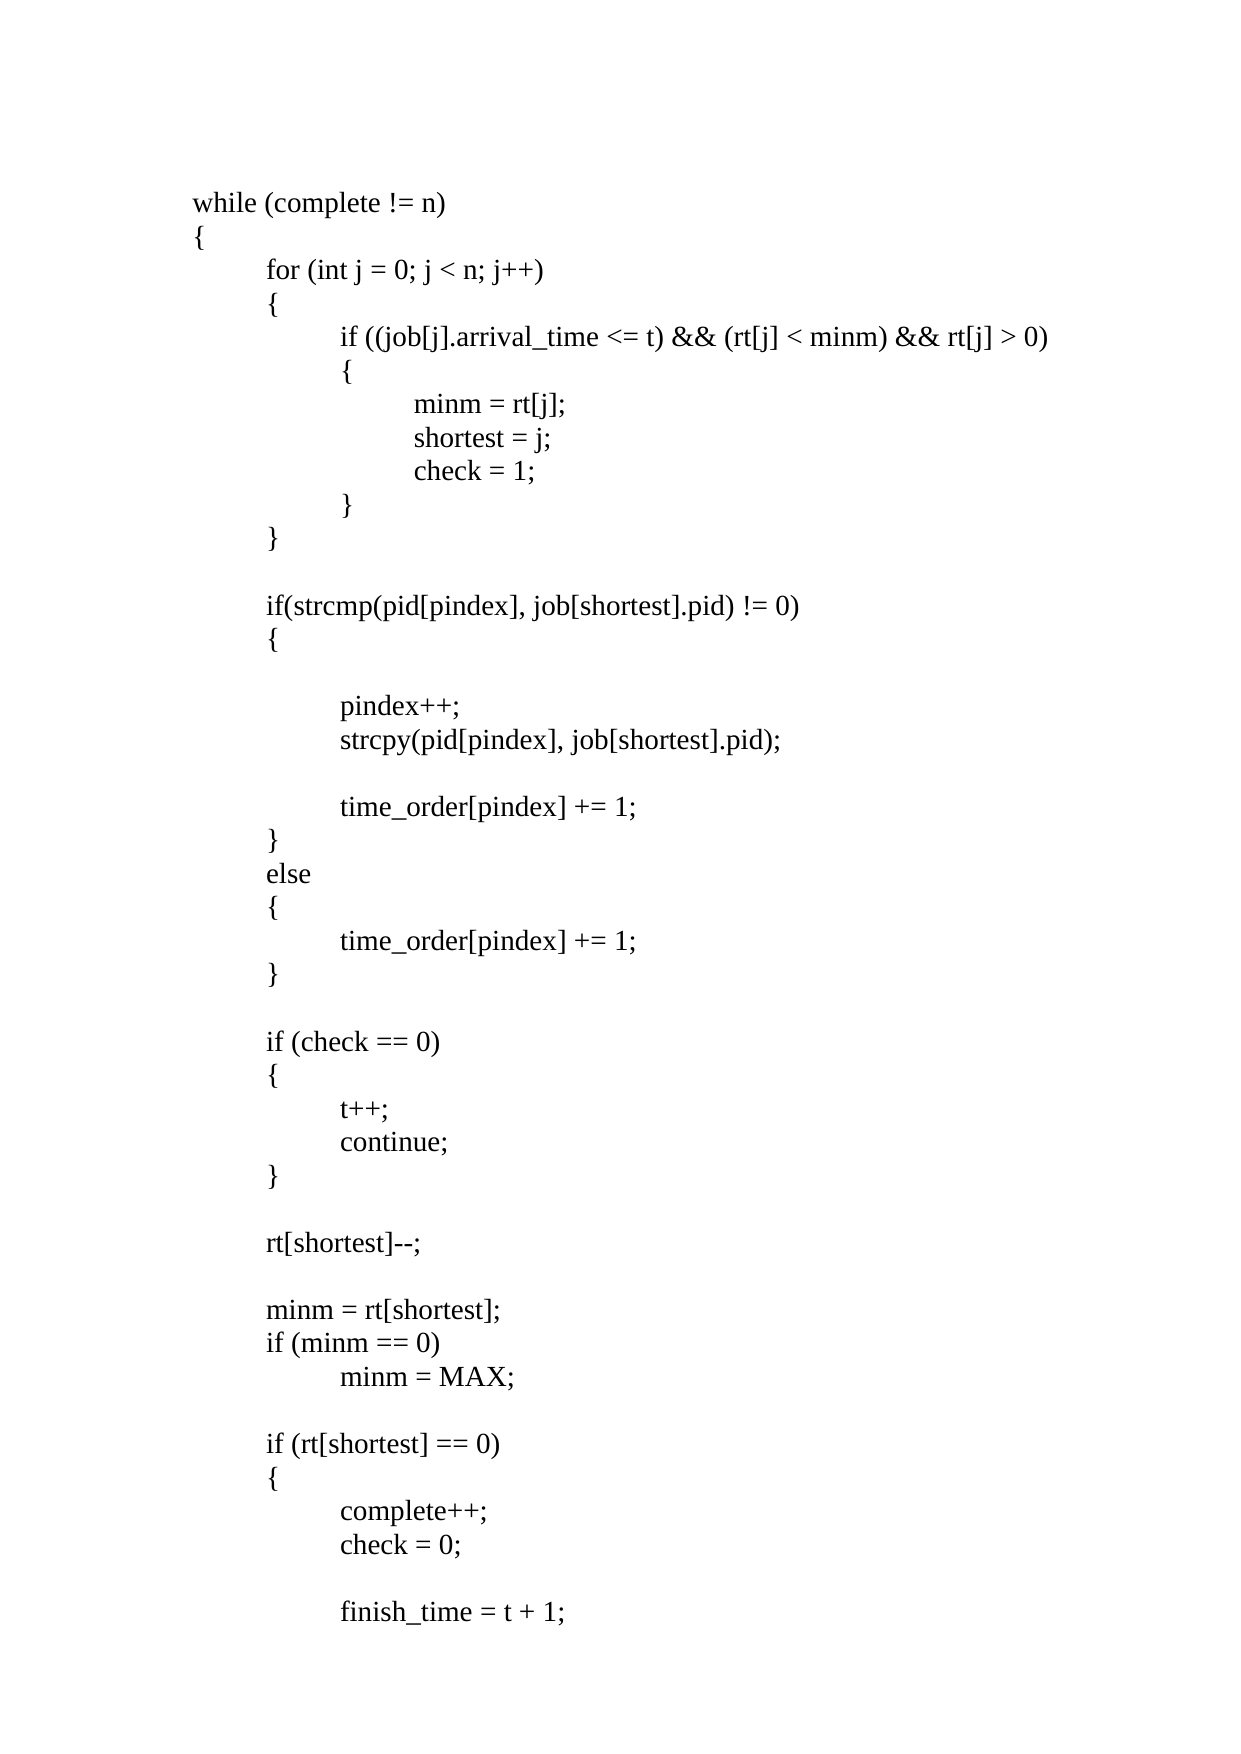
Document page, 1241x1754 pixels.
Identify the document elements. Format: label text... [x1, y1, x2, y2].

text } [118, 957, 1122, 990]
text { [118, 353, 1122, 386]
text complete++; [118, 1493, 1122, 1527]
text check = 0; [118, 1527, 1122, 1560]
text if(strcmp(pid[pindex], job[shortest].pid) != 0) [118, 588, 1122, 621]
text { [118, 889, 1122, 923]
text if (minm == 0) [118, 1326, 1122, 1359]
text { [118, 286, 1122, 319]
text check = 1; [118, 453, 1122, 487]
text t++; [118, 1091, 1122, 1124]
text minm = MAX; [118, 1359, 1122, 1393]
text shortest = j; [118, 420, 1122, 453]
text time_order[pindex] += 1; [118, 789, 1122, 822]
text for (int j = 0; j < n; j++) [118, 252, 1122, 286]
text } [118, 1158, 1122, 1191]
text rt[shortest]--; [118, 1225, 1122, 1258]
text continue; [118, 1124, 1122, 1158]
text if ((job[j].arrival_time <= t) && (rt[j] < minm) && rt[j] > 0) [118, 319, 1122, 353]
text strcpy(pid[pindex], job[shortest].pid); [118, 722, 1122, 755]
text { [118, 219, 1122, 252]
text if (check == 0) [118, 1024, 1122, 1057]
text } [118, 487, 1122, 521]
text { [118, 1460, 1122, 1493]
text time_order[pindex] += 1; [118, 923, 1122, 957]
text { [118, 1057, 1122, 1091]
text minm = rt[j]; [118, 386, 1122, 420]
text while (complete != n) [118, 185, 1122, 219]
text { [118, 621, 1122, 655]
text finish_time = t + 1; [118, 1594, 1122, 1627]
text } [118, 521, 1122, 554]
text if (rt[shortest] == 0) [118, 1426, 1122, 1460]
text minm = rt[shortest]; [118, 1292, 1122, 1326]
text else [118, 856, 1122, 889]
text } [118, 822, 1122, 856]
text pindex++; [118, 688, 1122, 722]
